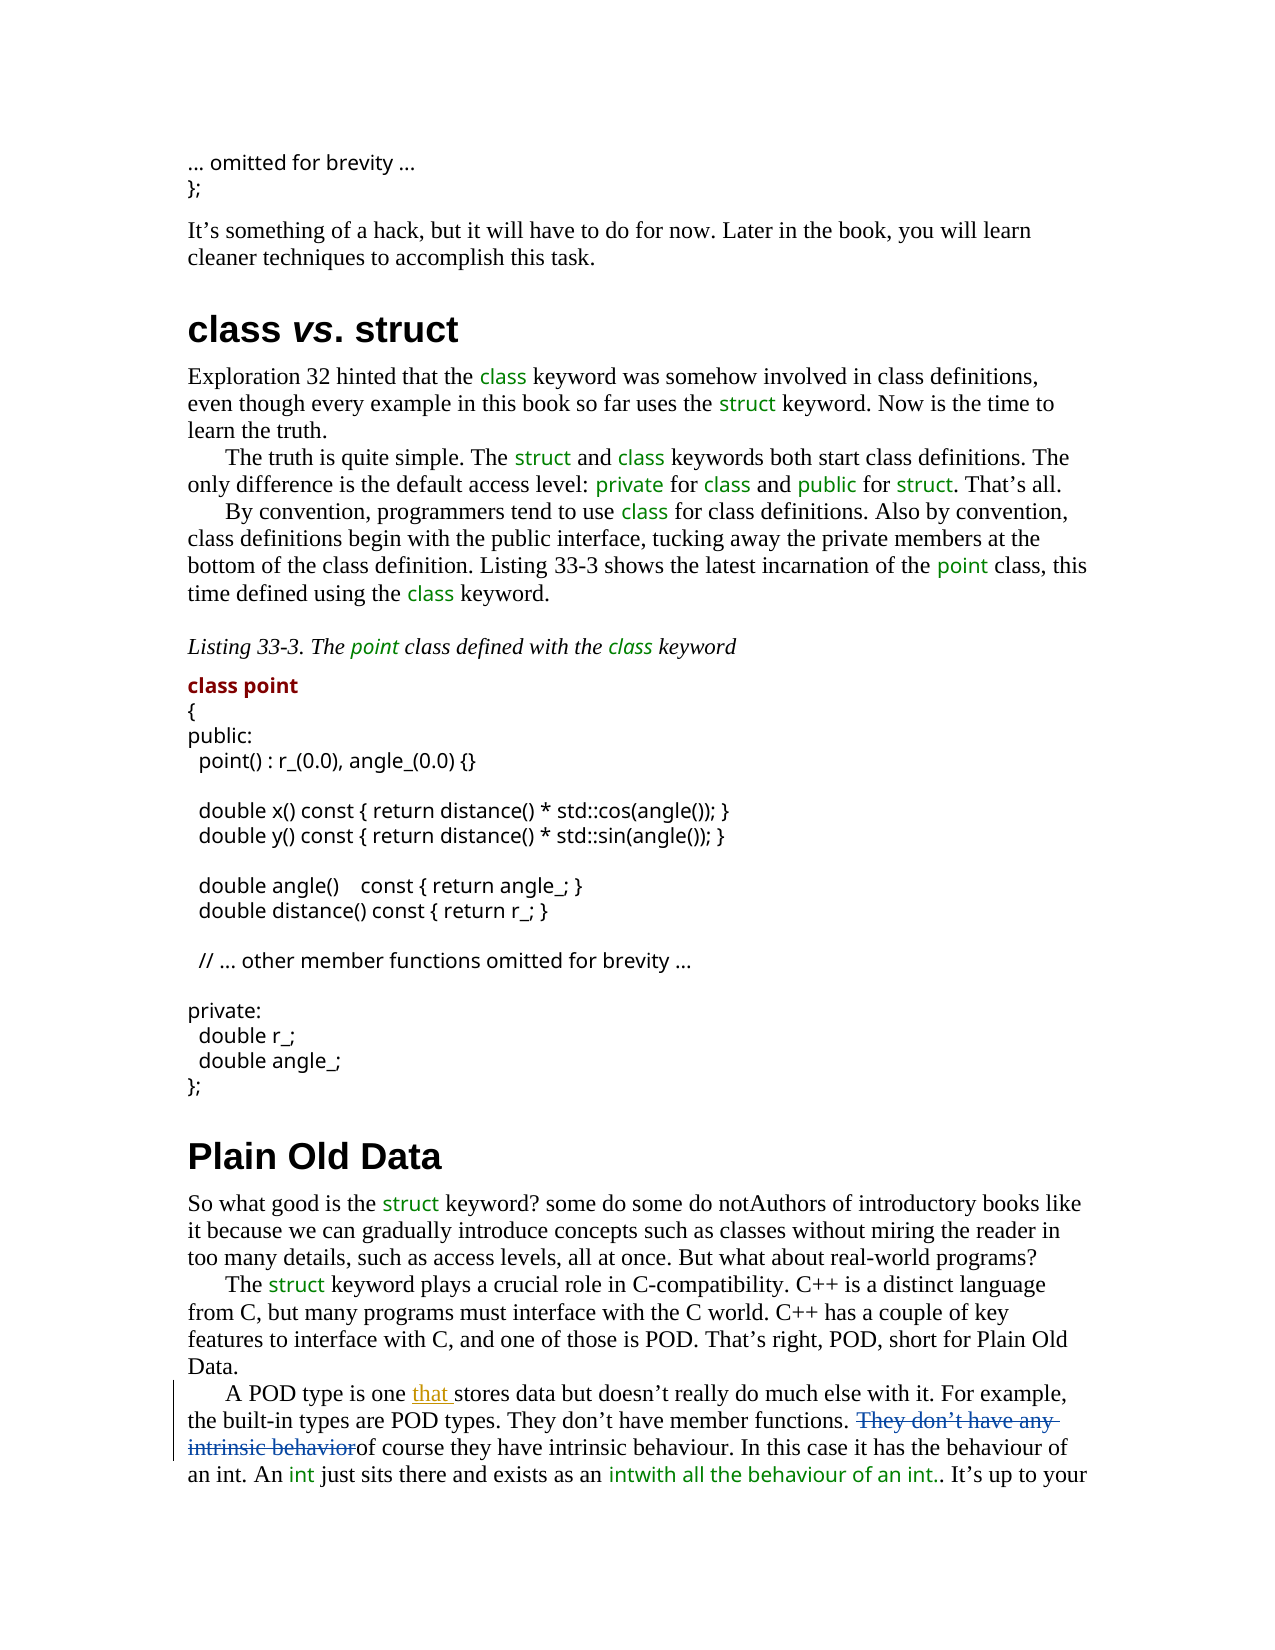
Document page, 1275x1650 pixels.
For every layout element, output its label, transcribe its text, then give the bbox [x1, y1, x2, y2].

text // ... other member functions omitted for brevity ... [187, 948, 1072, 973]
text }; [187, 175, 1072, 200]
text Exploration 32 hinted that the class keyword was somehow involved in class definitions, even though every example in this book so far uses the struct keyword. Now is the time to learn the truth. [187, 363, 1087, 444]
text By convention, programmers tend to use class for class definitions. Also by convention, class definitions begin with the public interface, tucking away the private members at the bottom of the class definition. Listing 33-3 shows the latest incarnation of the point class, this time defined using the class keyword. [187, 498, 1087, 606]
text Listing 33-3. The point class defined with the class keyword [187, 631, 1087, 661]
text ... omitted for brevity ... [187, 150, 1072, 175]
text So what good is the struct keyword? some do some do notAuthors of introductory books like it because we can gradually introduce concepts such as classes without miring the reader in too many details, such as access levels, all at once. But what about real-world programs? [187, 1190, 1087, 1271]
text The truth is quite simple. The struct and class keywords both start class definitions. The only difference is the default access level: private for class and public for struct. That’s all. [187, 444, 1087, 498]
subtitle class vs. struct [187, 308, 1087, 350]
text double distance() const { return r_; } [187, 898, 1072, 923]
text double r_; [187, 1023, 1072, 1048]
text double x() const { return distance() * std::cos(angle()); } [187, 798, 1072, 823]
text class point [187, 673, 1072, 698]
text The struct keyword plays a crucial role in C-compatibility. C++ is a distinct language from C, but many programs must interface with the C world. C++ has a couple of key features to interface with C, and one of those is POD. That’s right, POD, short for Plain Old Data. [187, 1271, 1087, 1379]
text A POD type is one that stores data but doesn’t really do much else with it. For example, the built-in types are POD types. They don’t have member functions. of course they have intrinsic behaviour. In this case it has the behaviour of an int. An int just sits there and exists as an intwith all the behaviour of an int.. It’s up to your code to do something interesting with it. An int is plain, old datanot really. It is a POD type.. [187, 1379, 1087, 1488]
text double angle() const { return angle_; } [187, 873, 1072, 898]
text { [187, 698, 1072, 723]
subtitle Plain Old Data [187, 1136, 1087, 1177]
text double y() const { return distance() * std::sin(angle()); } [187, 823, 1072, 848]
text public: [187, 723, 1072, 748]
text }; [187, 1073, 1072, 1098]
text private: [187, 998, 1072, 1023]
text double angle_; [187, 1048, 1072, 1073]
text point() : r_(0.0), angle_(0.0) {} [187, 748, 1072, 773]
text It’s something of a hack, but it will have to do for now. Later in the book, you will learn cleaner techniques to accomplish this task. [187, 217, 1087, 271]
